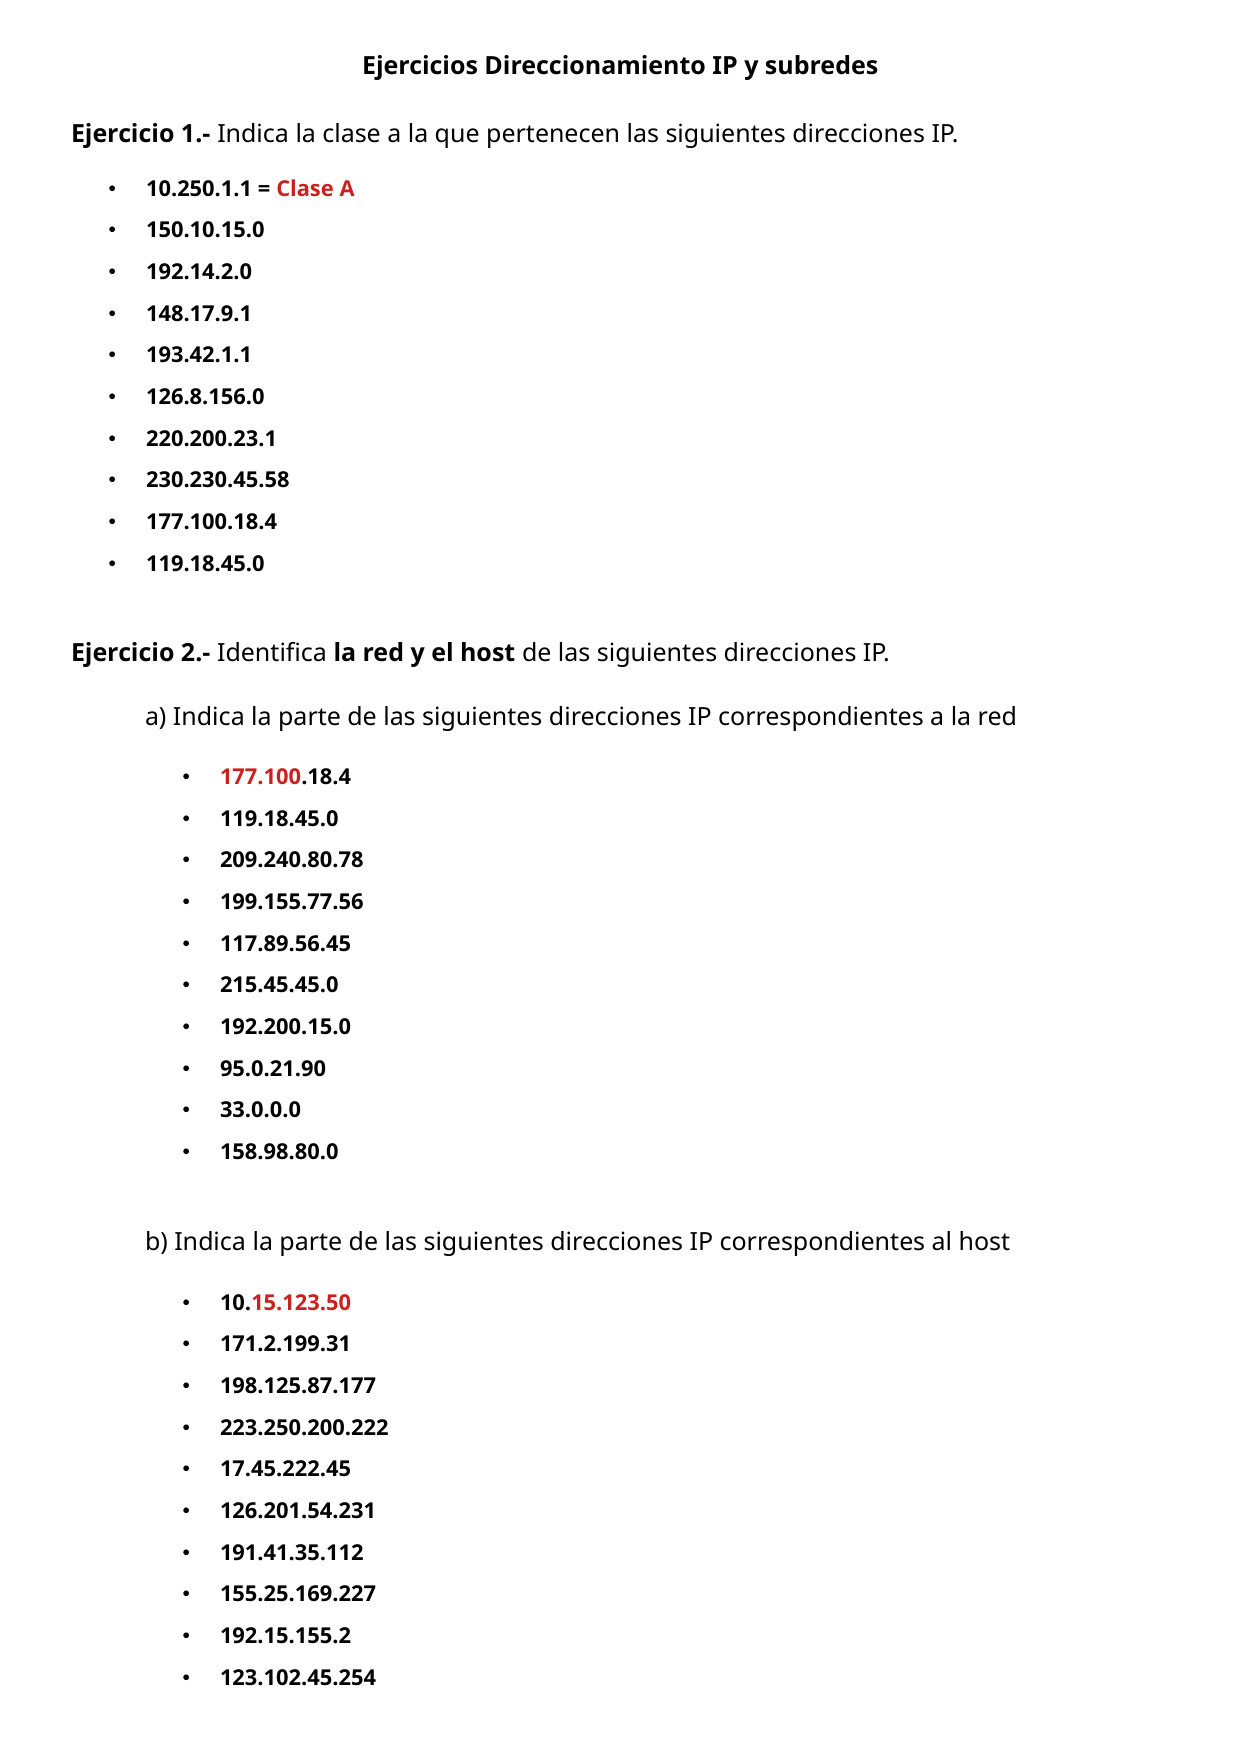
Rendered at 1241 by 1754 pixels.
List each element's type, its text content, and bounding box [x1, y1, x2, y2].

list 209.240.80.78 [182, 844, 1169, 874]
list 223.250.200.222 [182, 1412, 1169, 1442]
list 119.18.45.0 [108, 547, 1169, 577]
list 10.250.1.1 = Clase A [108, 172, 1169, 202]
list 191.41.35.112 [182, 1537, 1169, 1567]
list 198.125.87.177 [182, 1370, 1169, 1400]
text Ejercicios Direccionamiento IP y subredes [71, 47, 1169, 81]
list 177.100.18.4 [108, 506, 1169, 536]
list 155.25.169.227 [182, 1578, 1169, 1608]
list 126.201.54.231 [182, 1495, 1169, 1525]
list 148.17.9.1 [108, 297, 1169, 327]
list 215.45.45.0 [182, 969, 1169, 999]
list 119.18.45.0 [182, 803, 1169, 833]
text a) Indica la parte de las siguientes direcciones IP correspondientes a la red [71, 698, 1169, 732]
list 17.45.222.45 [182, 1453, 1169, 1483]
list 33.0.0.0 [182, 1094, 1169, 1124]
list 171.2.199.31 [182, 1328, 1169, 1358]
list 192.14.2.0 [108, 256, 1169, 286]
list 230.230.45.58 [108, 464, 1169, 494]
list 193.42.1.1 [108, 339, 1169, 369]
list 126.8.156.0 [108, 381, 1169, 411]
text Ejercicio 2.- Identifica la red y el host de las siguientes direcciones IP. [71, 635, 1169, 669]
list 150.10.15.0 [108, 214, 1169, 244]
list 117.89.56.45 [182, 928, 1169, 958]
list 123.102.45.254 [182, 1662, 1169, 1692]
list 192.15.155.2 [182, 1620, 1169, 1650]
list 95.0.21.90 [182, 1053, 1169, 1083]
text b) Indica la parte de las siguientes direcciones IP correspondientes al host [71, 1224, 1169, 1258]
list 158.98.80.0 [182, 1136, 1169, 1166]
list 177.100.18.4 [182, 761, 1169, 791]
list 10.15.123.50 [182, 1287, 1169, 1317]
list 192.200.15.0 [182, 1011, 1169, 1041]
text Ejercicio 1.- Indica la clase a la que pertenecen las siguientes direcciones IP. [71, 115, 1169, 149]
list 199.155.77.56 [182, 886, 1169, 916]
list 220.200.23.1 [108, 422, 1169, 452]
